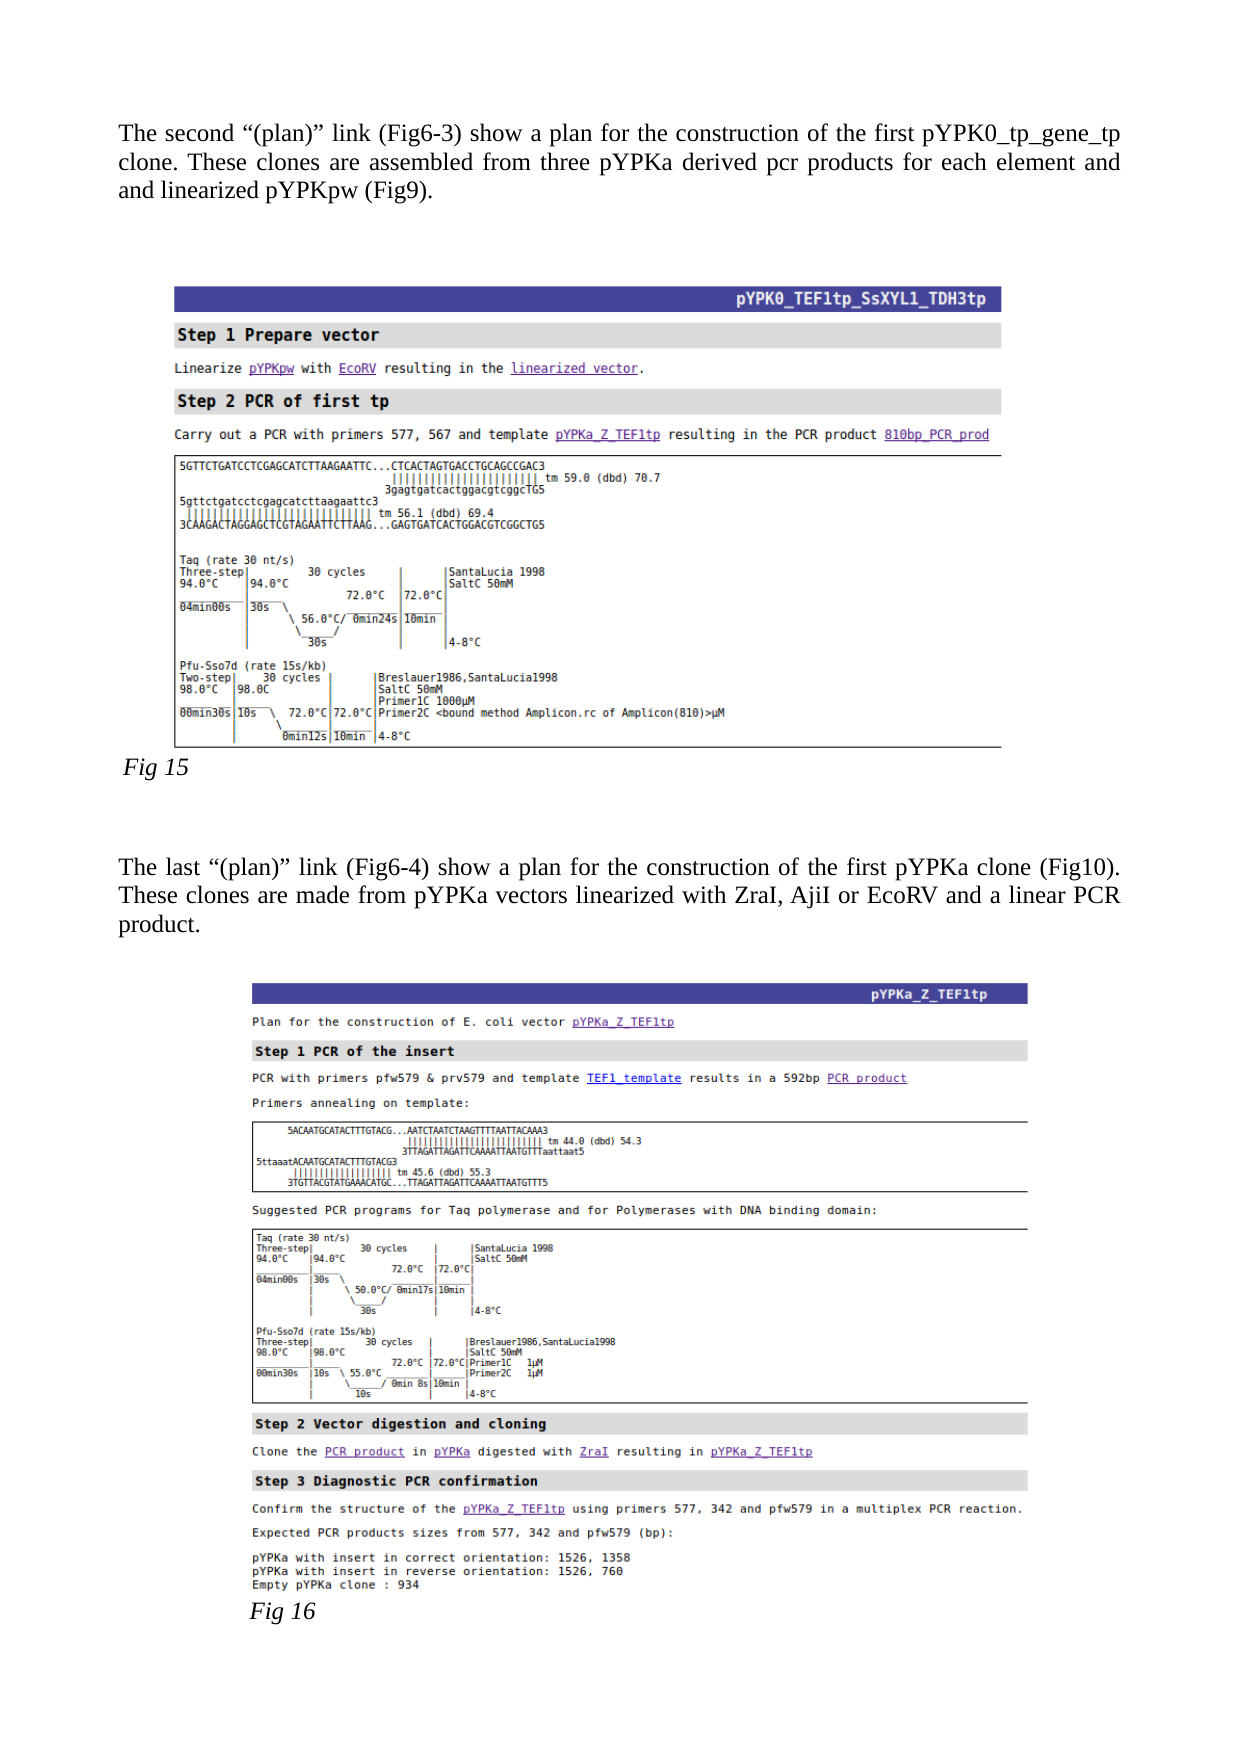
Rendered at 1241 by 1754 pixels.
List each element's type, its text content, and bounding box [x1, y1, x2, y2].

picture [249, 979, 1028, 1597]
picture [169, 280, 1002, 752]
text The second “(plan)” link (Fig6-3) show a plan for the construction of the first pYPK0_tp_gene_tp clone. These clones are assembled from three pYPKa derived pcr products for each element and and linearized pYPKpw (Fig9). [118, 118, 1122, 204]
text Fig 15 [123, 256, 1077, 781]
text Fig 16 [249, 1597, 1027, 1625]
text The last “(plan)” link (Fig6-4) show a plan for the construction of the first pYPKa clone (Fig10). These clones are made from pYPKa vectors linearized with ZraI, AjiI or EcoRV and a linear PCR product. [118, 852, 1122, 938]
